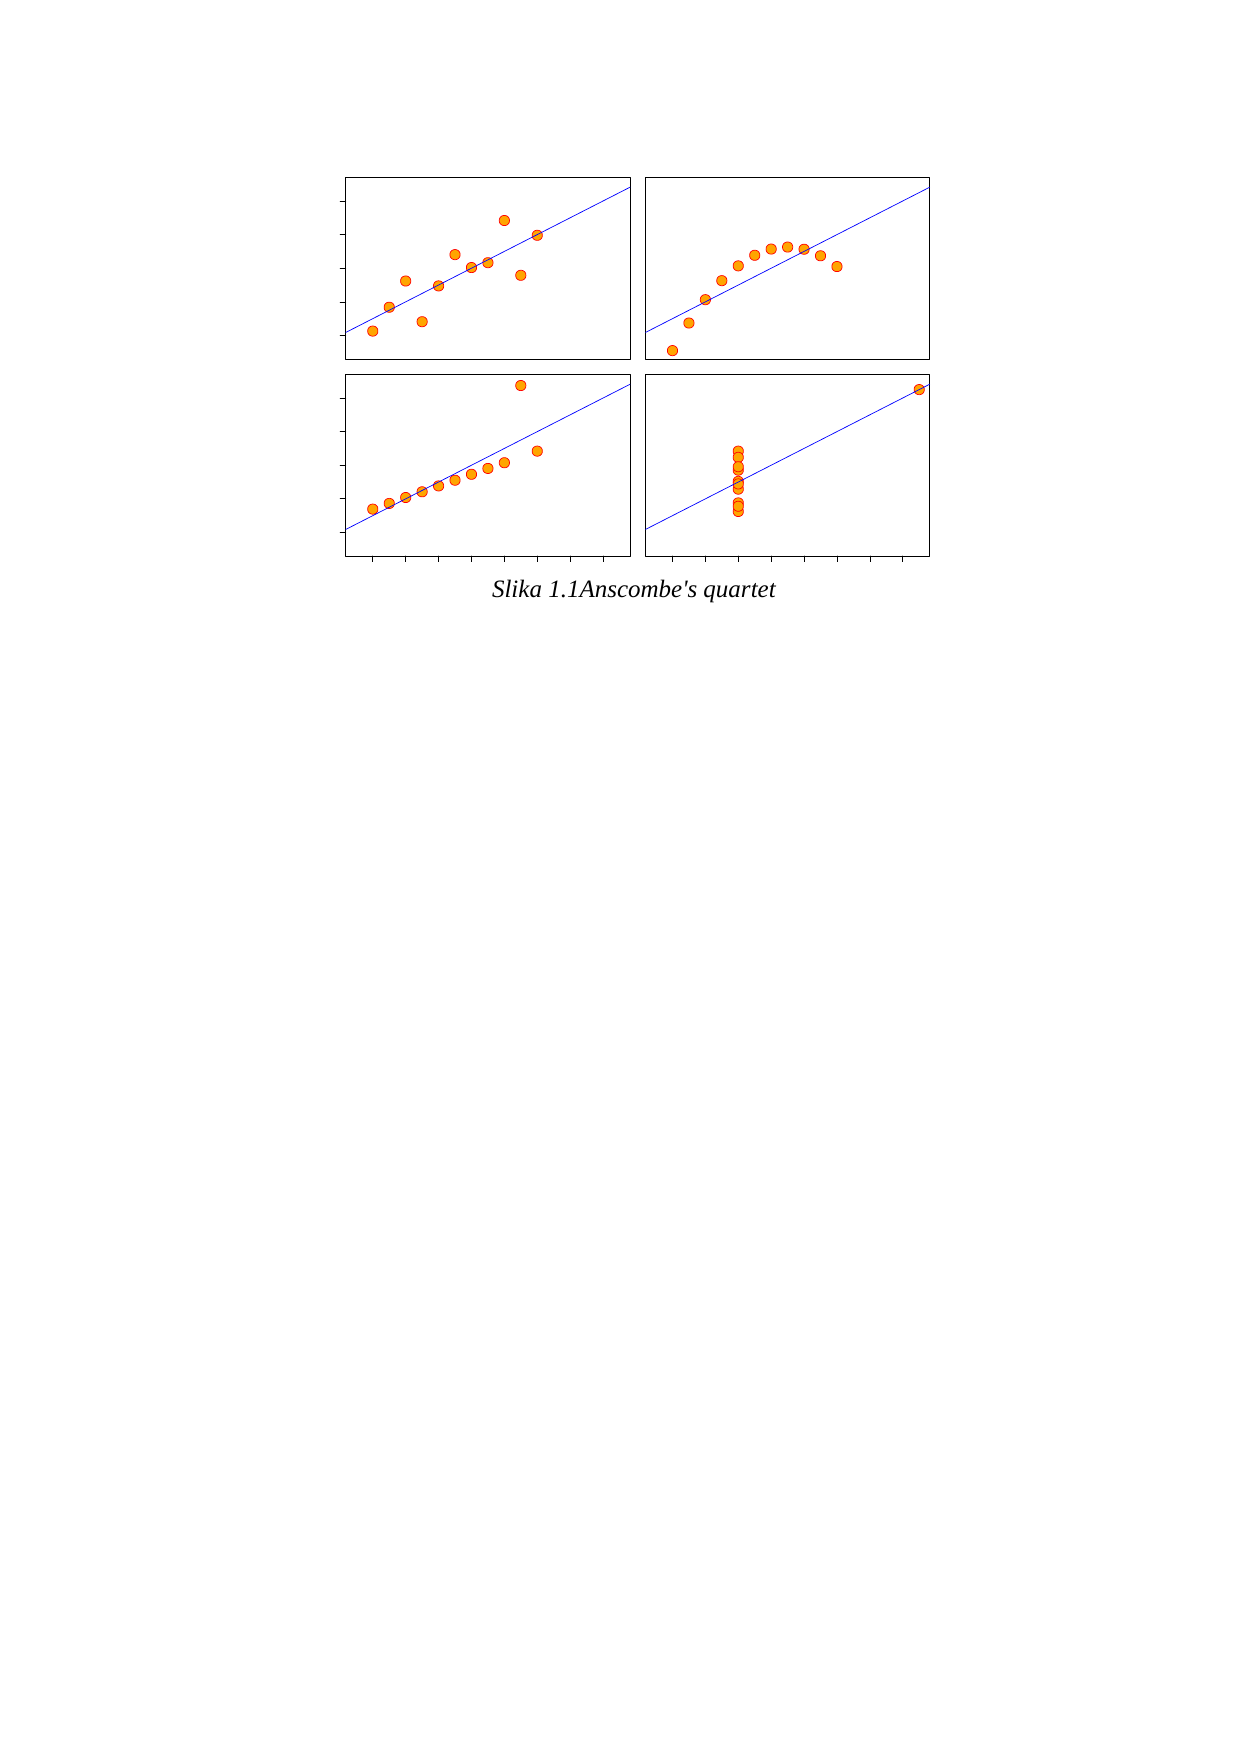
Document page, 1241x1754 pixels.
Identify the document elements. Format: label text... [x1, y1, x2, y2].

text Slika 1.1Anscombe's quartet [340, 160, 930, 603]
